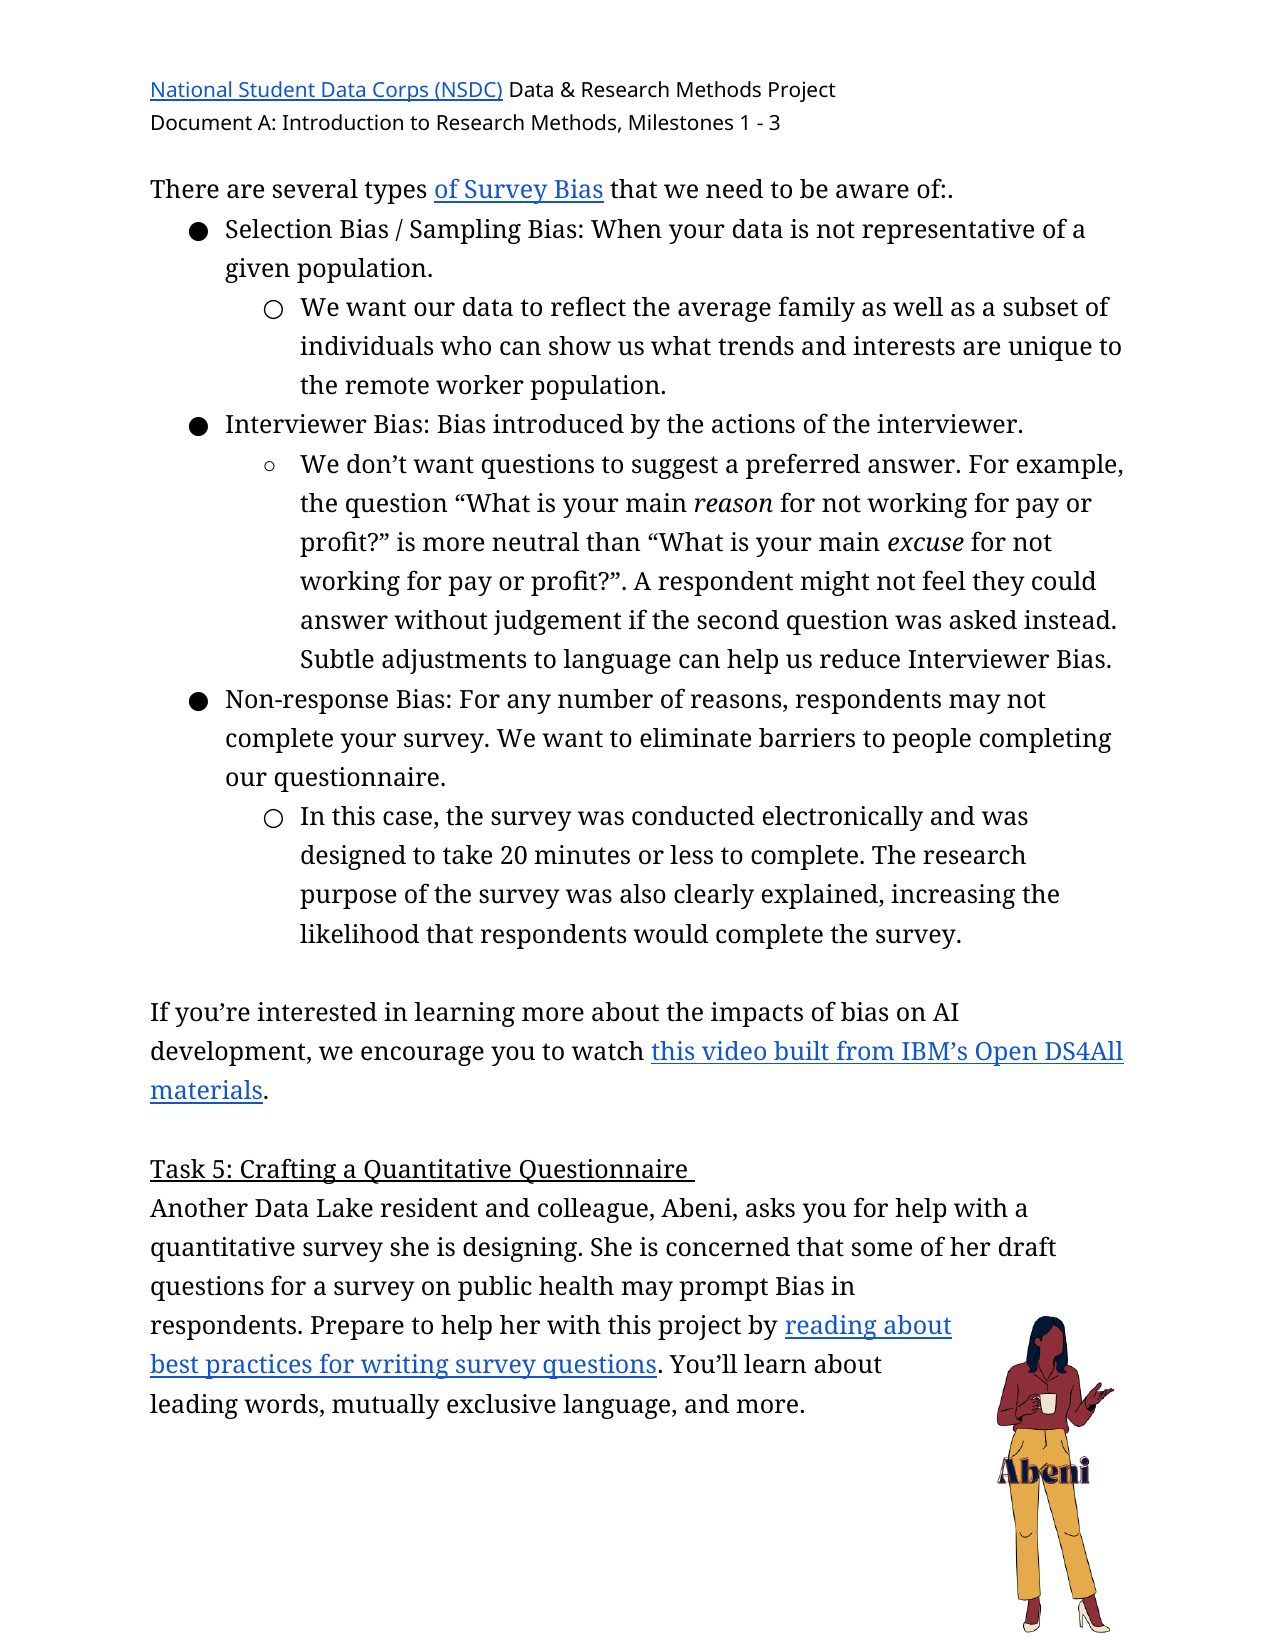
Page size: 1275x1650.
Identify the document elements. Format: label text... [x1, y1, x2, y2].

text There are several types of Survey Bias that we need to be aware of:. [150, 172, 1125, 206]
list Selection Bias / Sampling Bias: When your data is not representative of a given population. [187, 211, 1125, 284]
picture [976, 1464, 1038, 1650]
list We don’t want questions to suggest a preferred answer. For example, the question “What is your main reason for not working for pay or profit?” is more neutral than “What is your main excuse for not working for pay or profit?”. A respondent might not feel they could answer without judgement if the second question was asked instead. Subtle adjustments to language can help us reduce Interviewer Bias. [262, 446, 1125, 676]
text If you’re interested in learning more about the impacts of bias on AI development, we encourage you to watch this video built from IBM’s Open DS4All materials. [150, 956, 1125, 1107]
list In this case, the survey was conducted electronically and was designed to take 20 minutes or less to complete. The research purpose of the survey was also clearly explained, increasing the likelihood that respondents would complete the survey. [262, 799, 1125, 950]
list Non-response Bias: For any number of reasons, respondents may not complete your survey. We want to eliminate barriers to people completing our questionnaire. [187, 681, 1125, 794]
list We want our data to reflect the average family as well as a subset of individuals who can show us what trends and interests are unique to the remote worker population. [262, 290, 1125, 402]
text Another Data Lake resident and colleague, Abeni, asks you for help with a quantitative survey she is designing. She is concerned that some of her draft questions for a survey on public health may prompt Bias in respondents. Prepare to help her with this project by reading about best practices for writing survey questions. You’ll learn about leading words, mutually exclusive language, and more. [150, 1191, 1125, 1420]
list Interviewer Bias: Bias introduced by the actions of the interviewer. [187, 407, 1125, 441]
text Task 5: Crafting a Quantitative Questionnaire [150, 1151, 1125, 1185]
